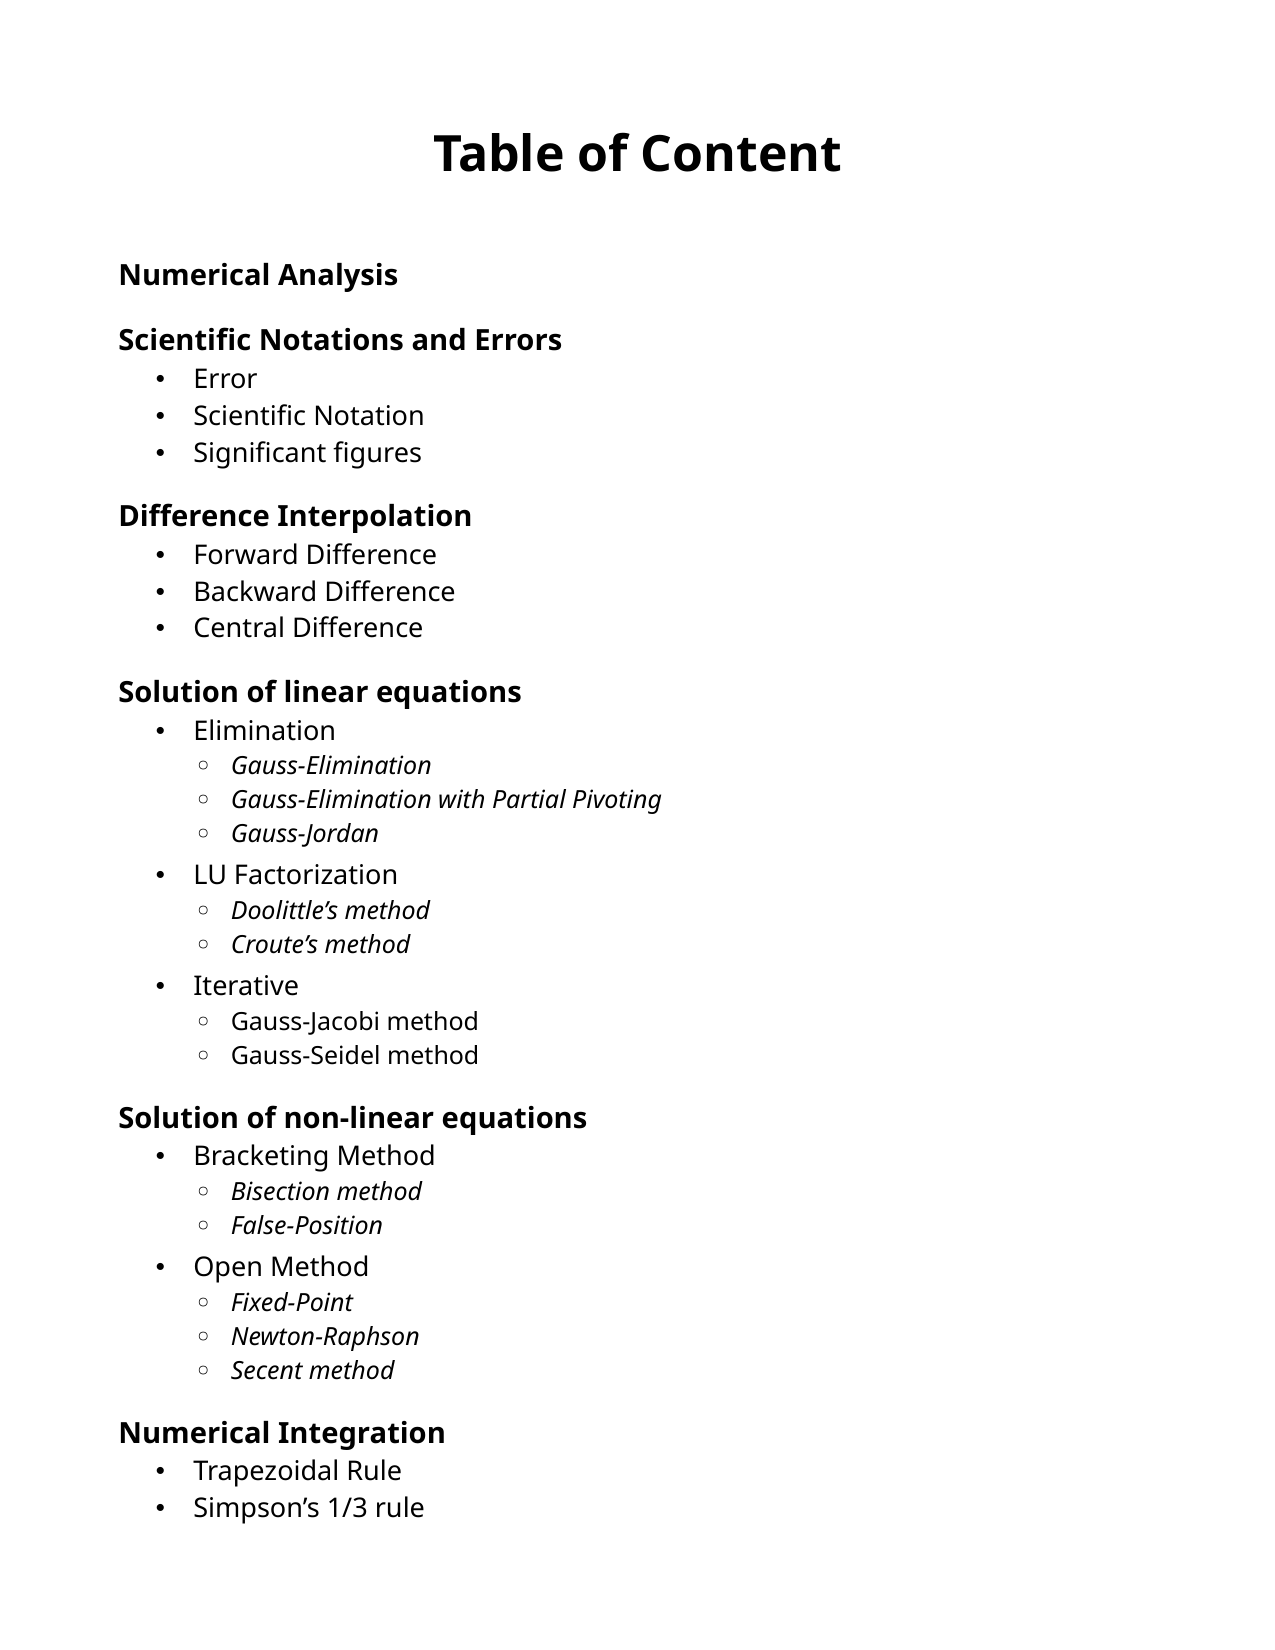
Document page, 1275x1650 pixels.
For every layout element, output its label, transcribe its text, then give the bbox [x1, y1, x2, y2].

text Solution of non-linear equations [118, 1097, 1157, 1137]
list Bracketing Method [156, 1137, 1157, 1173]
list LU Factorization [156, 856, 1157, 893]
list Gauss-Elimination [193, 748, 1157, 782]
list Forward Difference [156, 535, 1157, 572]
list Iterative [156, 966, 1157, 1003]
list Fixed-Point [193, 1284, 1157, 1318]
list Open Method [156, 1247, 1157, 1284]
list Scientific Notation [156, 396, 1157, 433]
text Numerical Integration [118, 1412, 1157, 1452]
list Central Difference [156, 609, 1157, 646]
text Difference Interpolation [118, 495, 1157, 535]
list Gauss-Jacobi method [193, 1003, 1157, 1037]
list Elimination [156, 711, 1157, 748]
text Solution of linear equations [118, 671, 1157, 711]
list Secent method [193, 1352, 1157, 1386]
list Gauss-Jordan [193, 816, 1157, 850]
list Bisection method [193, 1173, 1157, 1208]
list Newton-Raphson [193, 1318, 1157, 1352]
list Error [156, 359, 1157, 396]
list Croute’s method [193, 927, 1157, 961]
list Gauss-Elimination with Partial Pivoting [193, 782, 1157, 816]
text Numerical Analysis [118, 254, 1157, 294]
list False-Position [193, 1208, 1157, 1242]
list Backward Difference [156, 572, 1157, 609]
list Significant figures [156, 433, 1157, 470]
list Doolittle’s method [193, 893, 1157, 927]
text Scientific Notations and Errors [118, 319, 1157, 359]
text Table of Content [118, 118, 1157, 186]
list Simpson’s 1/3 rule [156, 1488, 1157, 1525]
list Trapezoidal Rule [156, 1452, 1157, 1488]
list Gauss-Seidel method [193, 1037, 1157, 1071]
